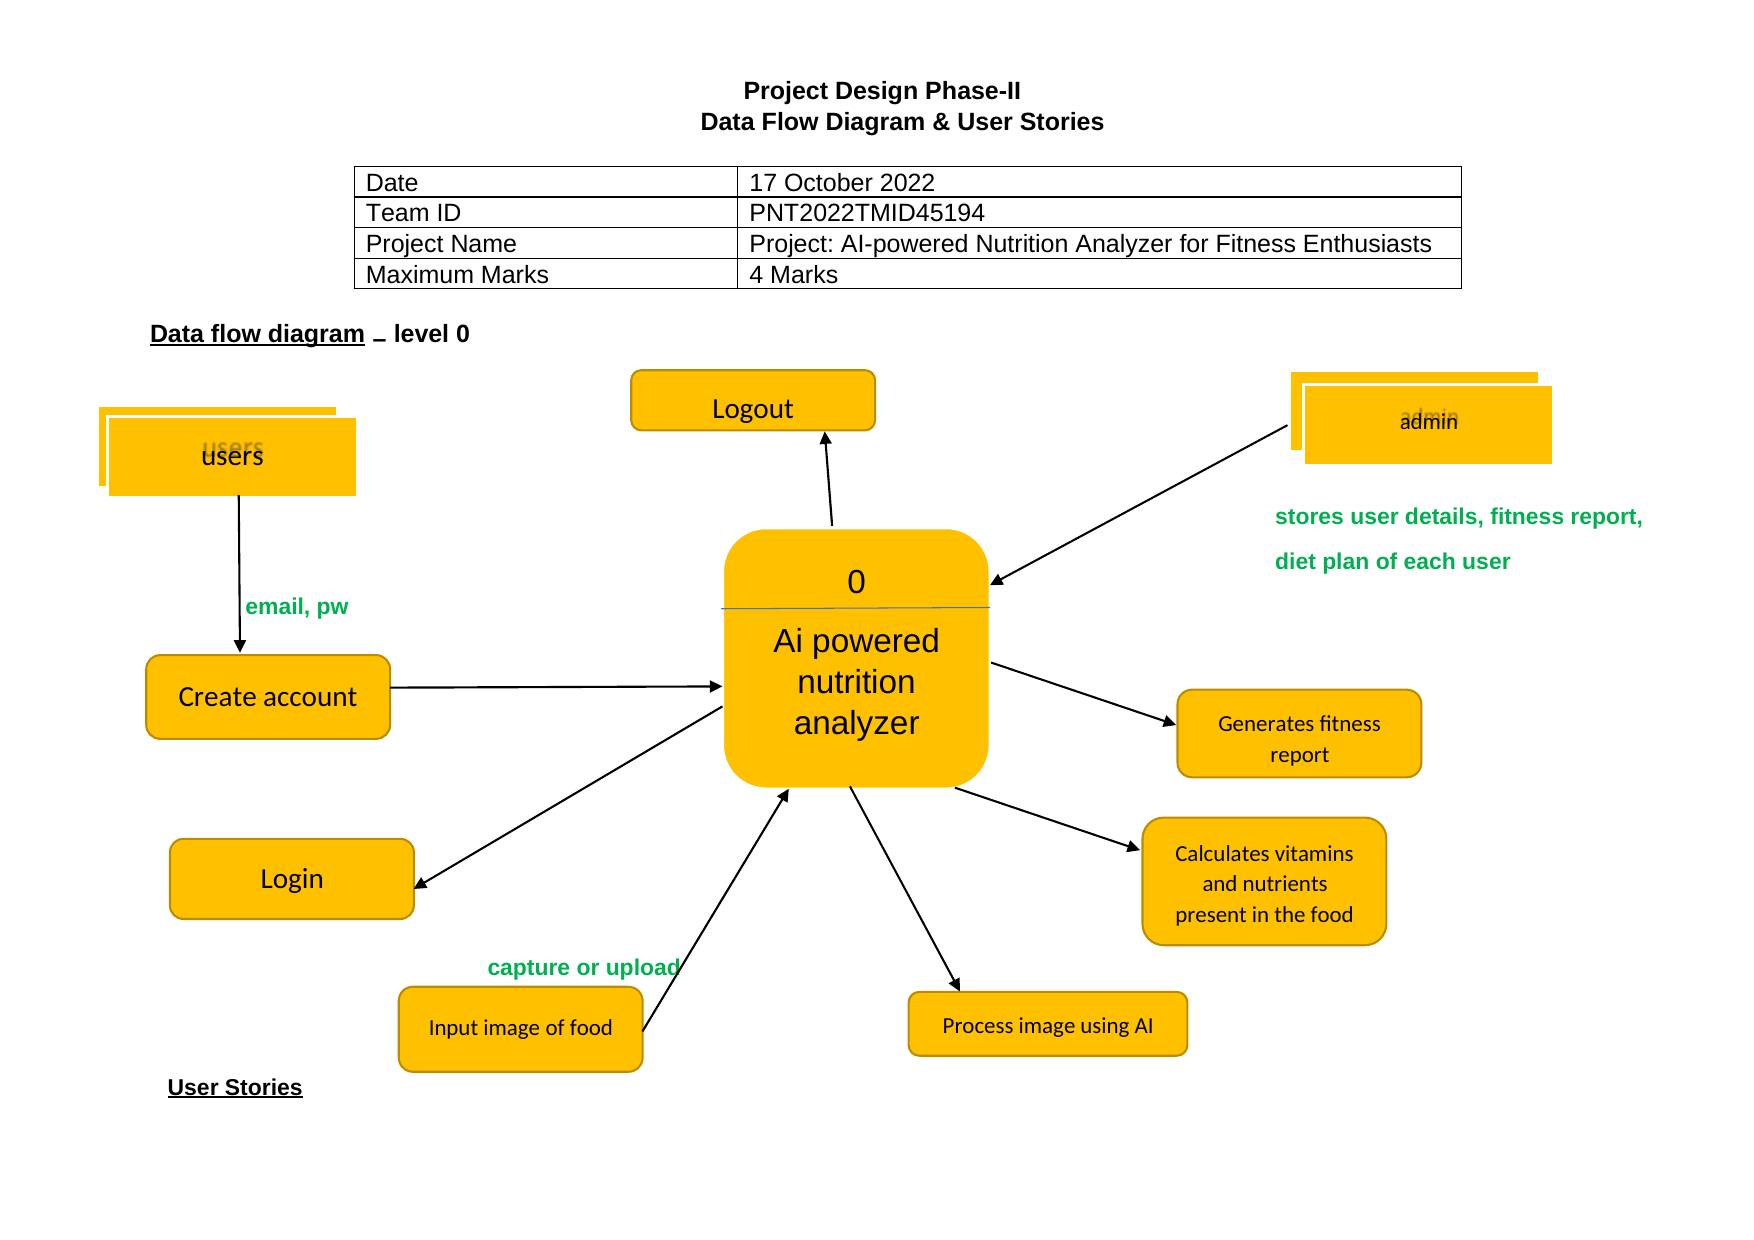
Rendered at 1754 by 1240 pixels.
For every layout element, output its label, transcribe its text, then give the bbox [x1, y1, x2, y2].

table_header Date [355, 167, 737, 196]
text Data Flow Diagram & User Stories [150, 107, 1112, 136]
table_cell Maximum Marks [355, 259, 737, 288]
table_cell PNT2022TMID45194 [738, 198, 1461, 227]
text Project Design Phase-II [150, 76, 1028, 105]
table_cell Project: AI-powered Nutrition Analyzer for Fitness Enthusiasts [738, 228, 1461, 258]
table_cell Project Name [355, 228, 737, 258]
text User Stories [167, 1074, 1110, 1100]
table_cell Team ID [355, 198, 737, 227]
table_header 17 October 2022 [738, 167, 1461, 196]
table_cell 4 Marks [738, 259, 1461, 288]
